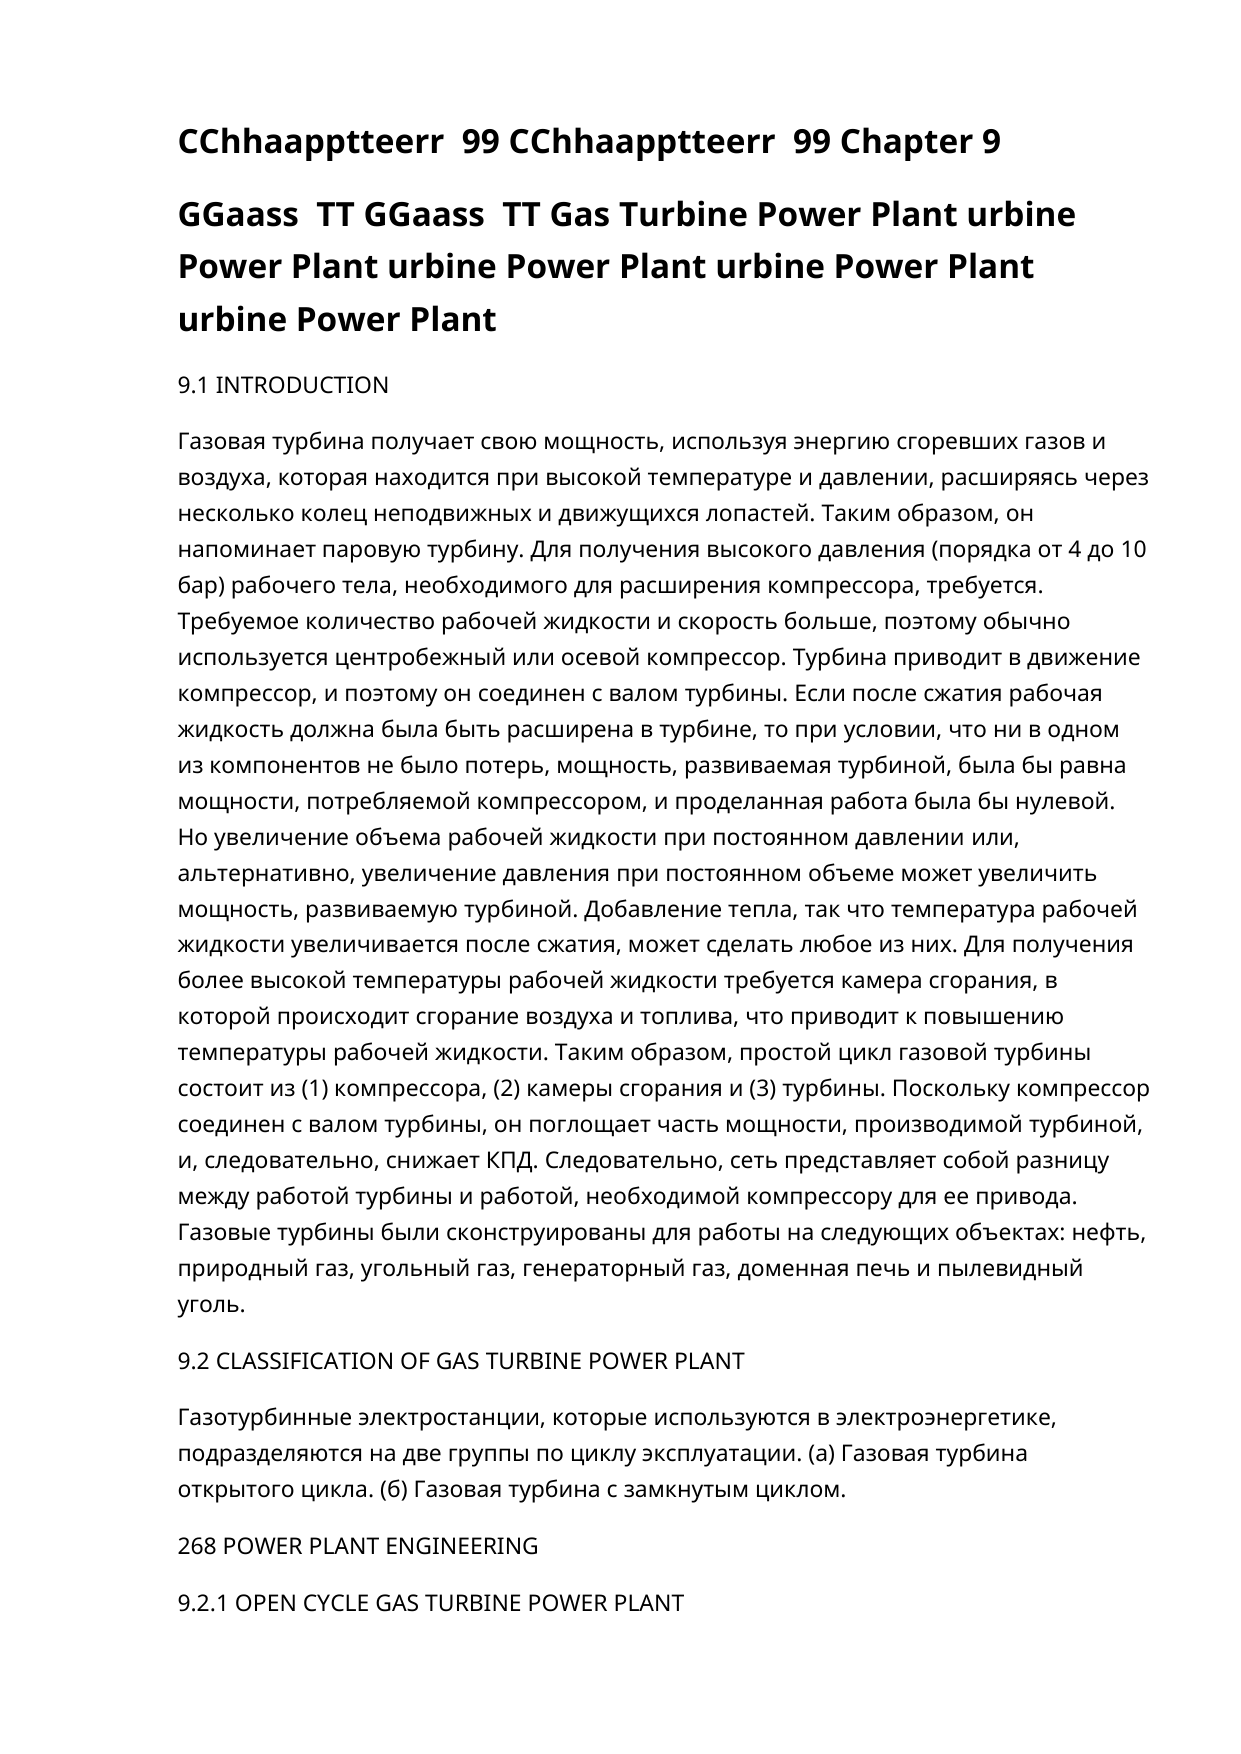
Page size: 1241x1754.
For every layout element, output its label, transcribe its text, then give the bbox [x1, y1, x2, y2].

text CChhaapptteerr 99 CChhaapptteerr 99 Chapter 9 [177, 118, 1152, 163]
text 9.1 INTRODUCTION [177, 368, 1152, 400]
text 9.2.1 OPEN CYCLE GAS TURBINE POWER PLANT [177, 1587, 1152, 1618]
text Газотурбинные электростанции, которые используются в электроэнергетике, подразделяются на две группы по циклу эксплуатации. (а) Газовая турбина открытого цикла. (б) Газовая турбина с замкнутым циклом. [177, 1401, 1152, 1504]
text Газовая турбина получает свою мощность, используя энергию сгоревших газов и воздуха, которая находится при высокой температуре и давлении, расширяясь через несколько колец неподвижных и движущихся лопастей. Таким образом, он напоминает паровую турбину. Для получения высокого давления (порядка от 4 до 10 бар) рабочего тела, необходимого для расширения компрессора, требуется. Требуемое количество рабочей жидкости и скорость больше, поэтому обычно используется центробежный или осевой компрессор. Турбина приводит в движение компрессор, и поэтому он соединен с валом турбины. Если после сжатия рабочая жидкость должна была быть расширена в турбине, то при условии, что ни в одном из компонентов не было потерь, мощность, развиваемая турбиной, была бы равна мощности, потребляемой компрессором, и проделанная работа была бы нулевой. Но увеличение объема рабочей жидкости при постоянном давлении или, альтернативно, увеличение давления при постоянном объеме может увеличить мощность, развиваемую турбиной. Добавление тепла, так что температура рабочей жидкости увеличивается после сжатия, может сделать любое из них. Для получения более высокой температуры рабочей жидкости требуется камера сгорания, в которой происходит сгорание воздуха и топлива, что приводит к повышению температуры рабочей жидкости. Таким образом, простой цикл газовой турбины состоит из (1) компрессора, (2) камеры сгорания и (3) турбины. Поскольку компрессор соединен с валом турбины, он поглощает часть мощности, производимой турбиной, и, следовательно, снижает КПД. Следовательно, сеть представляет собой разницу между работой турбины и работой, необходимой компрессору для ее привода. Газовые турбины были сконструированы для работы на следующих объектах: нефть, природный газ, угольный газ, генераторный газ, доменная печь и пылевидный уголь. [177, 425, 1152, 1319]
text 268 POWER PLANT ENGINEERING [177, 1530, 1152, 1561]
text GGaass TT GGaass TT Gas Turbine Power Plant urbine Power Plant urbine Power Plant urbine Power Plant urbine Power Plant [177, 191, 1152, 341]
text 9.2 CLASSIFICATION OF GAS TURBINE POWER PLANT [177, 1344, 1152, 1376]
